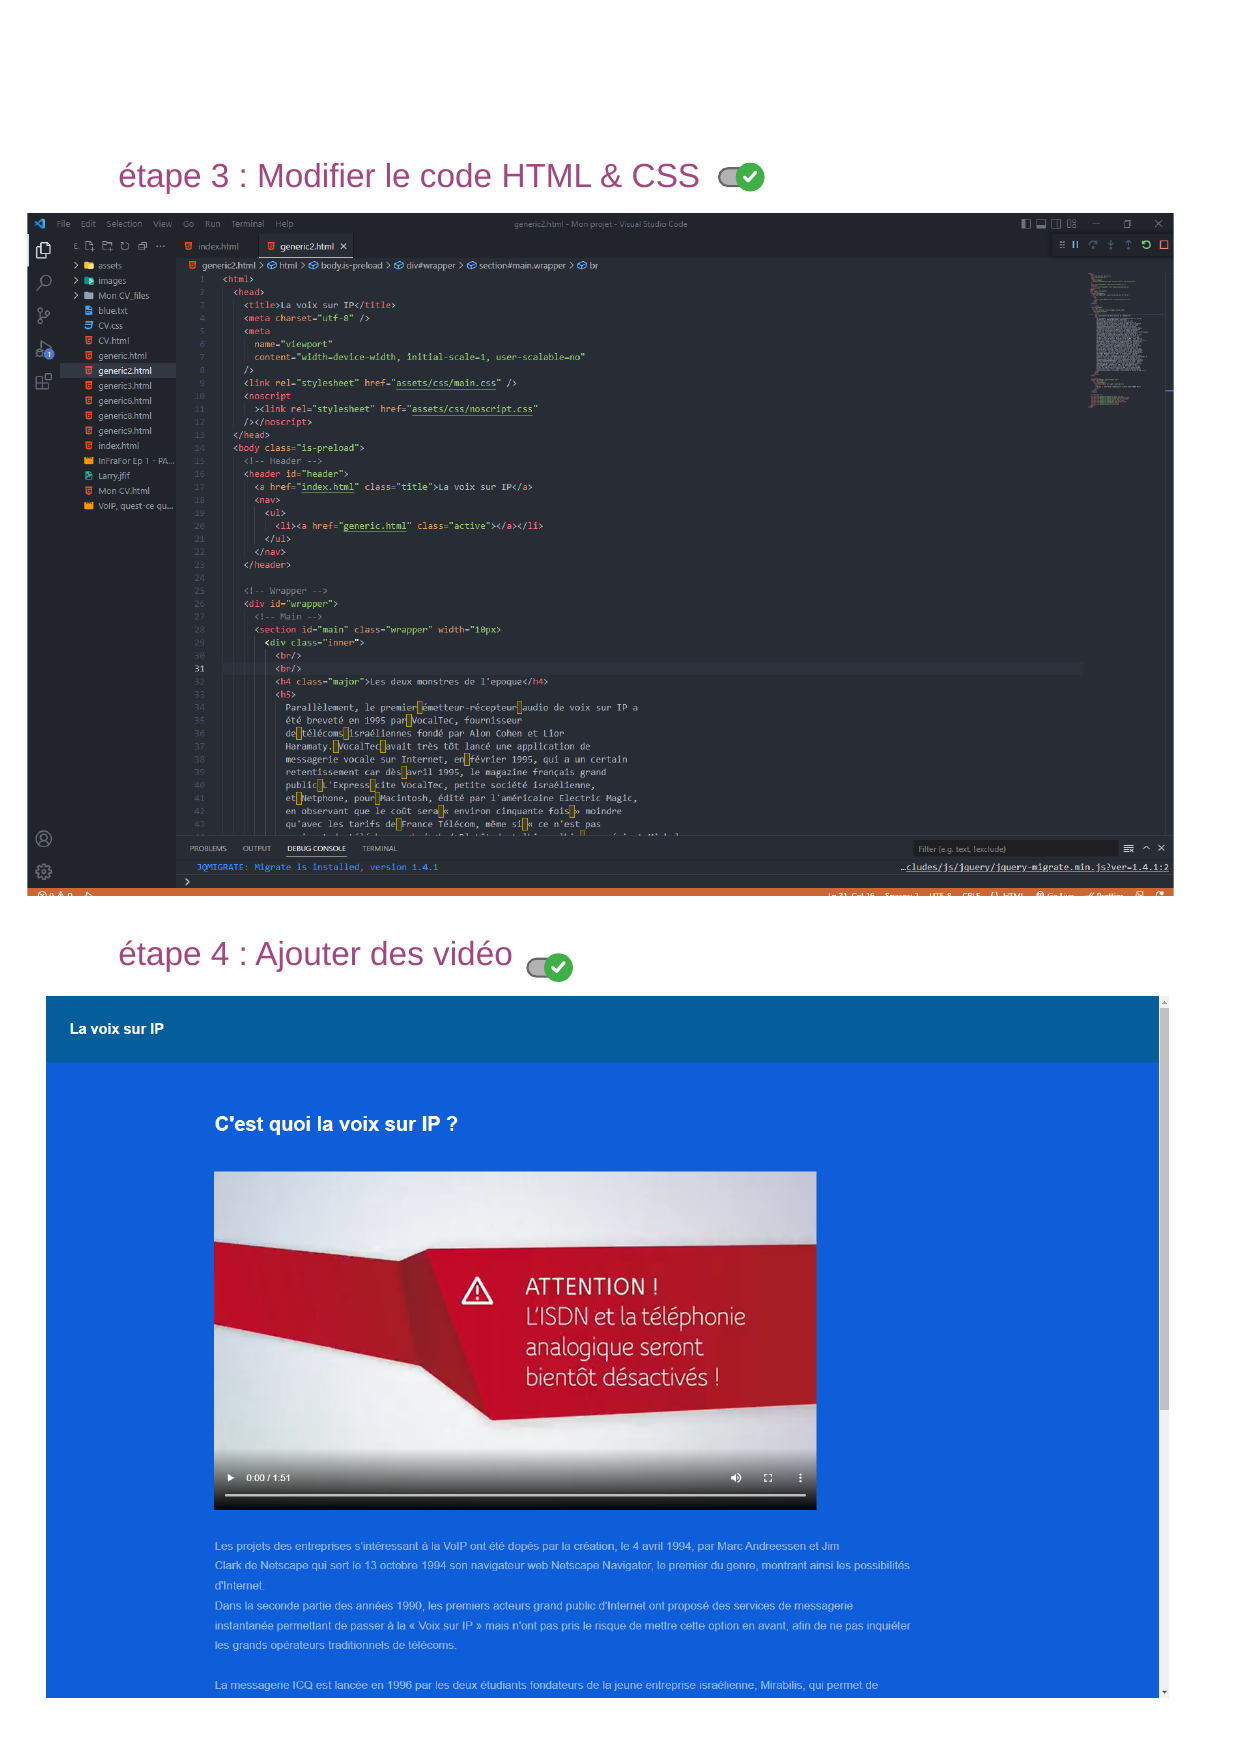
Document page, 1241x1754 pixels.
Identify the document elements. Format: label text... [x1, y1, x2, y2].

text étape 3 : Modifier le code HTML & CSS [118, 157, 1122, 195]
picture [27, 213, 1174, 896]
text étape 4 : Ajouter des vidéo [118, 934, 1122, 972]
picture [46, 996, 1170, 1698]
